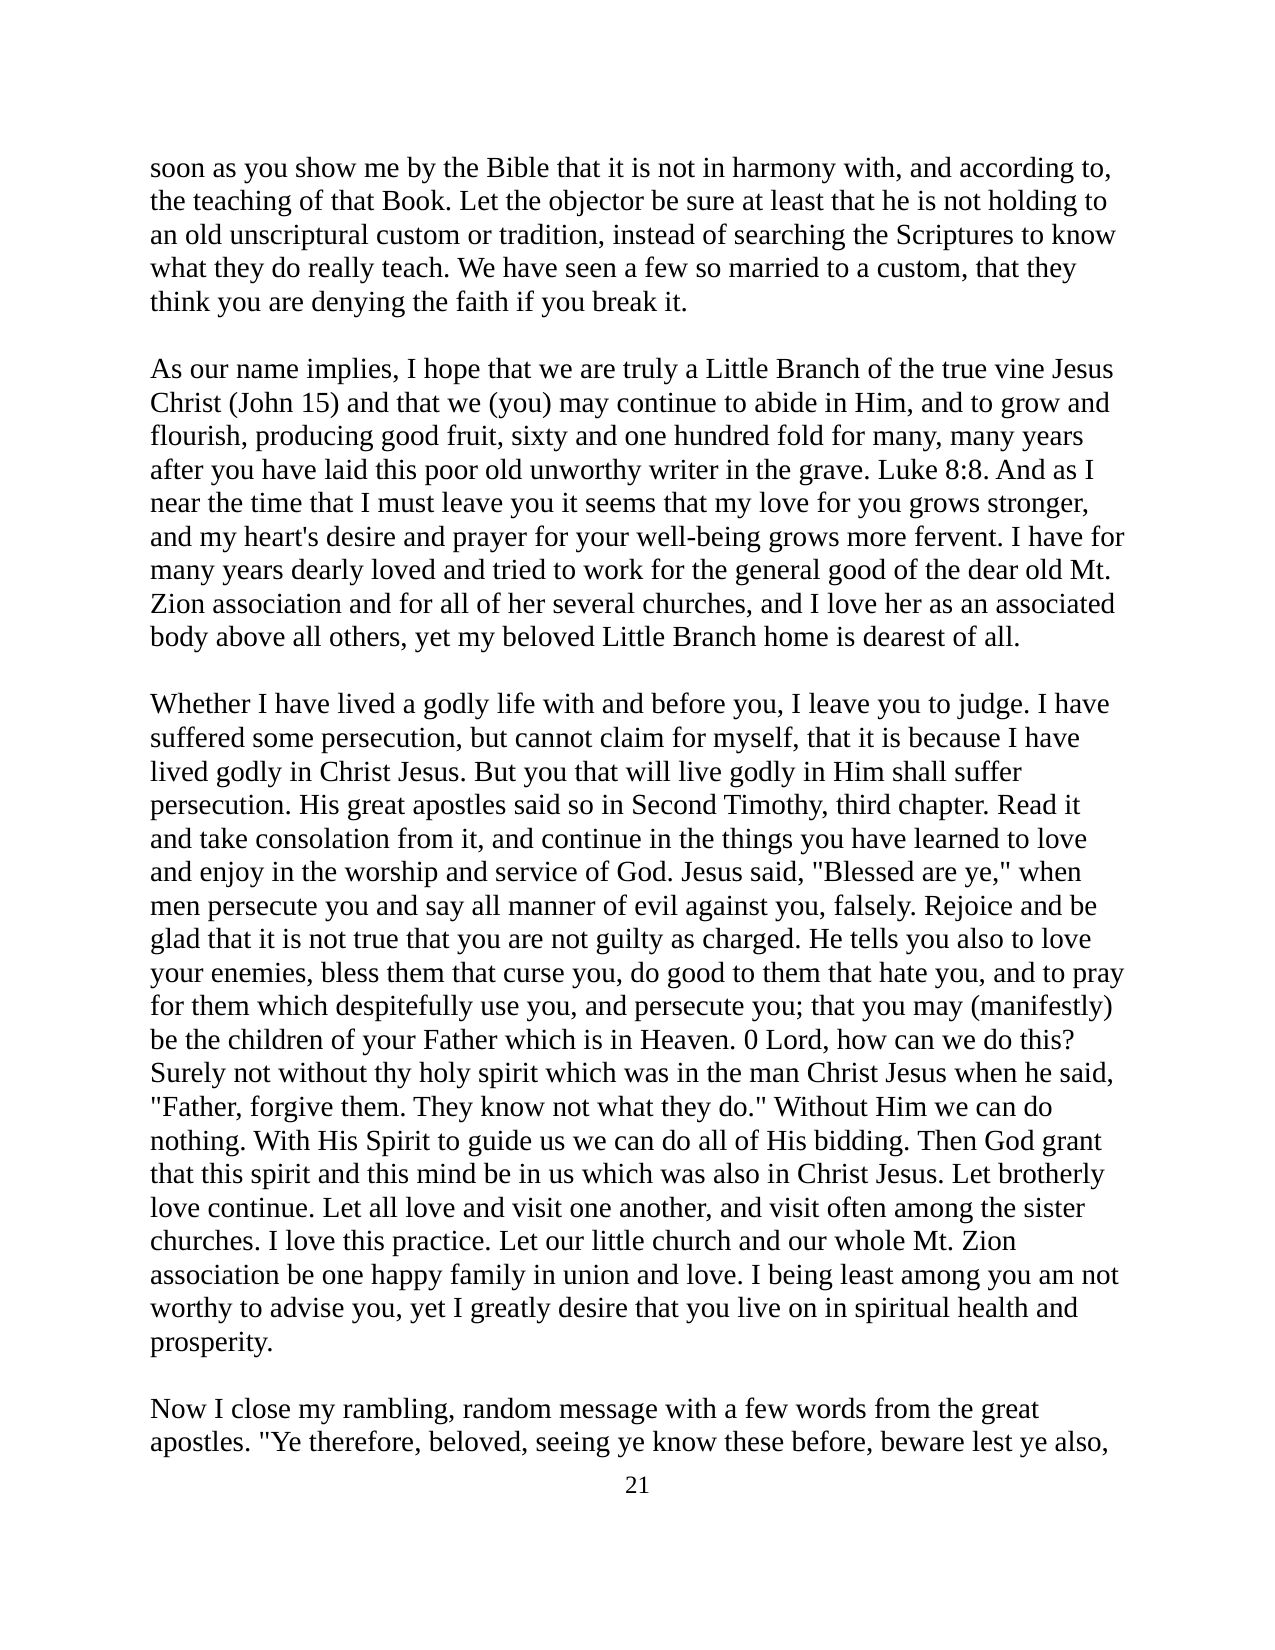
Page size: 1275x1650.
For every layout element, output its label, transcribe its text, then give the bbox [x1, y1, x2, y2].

text soon as you show me by the Bible that it is not in harmony with, and according to, the teaching of that Book. Let the objector be sure at least that he is not holding to an old unscriptural custom or tradition, instead of searching the Scriptures to know what they do really teach. We have seen a few so married to a custom, that they think you are denying the faith if you break it. [150, 150, 1125, 318]
text As our name implies, I hope that we are truly a Little Branch of the true vine Jesus Christ (John 15) and that we (you) may continue to abide in Him, and to grow and flourish, producing good fruit, sixty and one hundred fold for many, many years after you have laid this poor old unworthy writer in the grave. Luke 8:8. And as I near the time that I must leave you it seems that my love for you grows stronger, and my heart's desire and prayer for your well-being grows more fervent. I have for many years dearly loved and tried to work for the general good of the dear old Mt. Zion association and for all of her several churches, and I love her as an associated body above all others, yet my beloved Little Branch home is dearest of all. [150, 351, 1125, 653]
text Now I close my rambling, random message with a few words from the great apostles. "Ye therefore, beloved, seeing ye know these before, beware lest ye also, [150, 1391, 1125, 1458]
text Whether I have lived a godly life with and before you, I leave you to judge. I have suffered some persecution, but cannot claim for myself, that it is because I have lived godly in Christ Jesus. But you that will live godly in Him shall suffer persecution. His great apostles said so in Second Timothy, third chapter. Read it and take consolation from it, and continue in the things you have learned to love and enjoy in the worship and service of God. Jesus said, "Blessed are ye," when men persecute you and say all manner of evil against you, falsely. Rejoice and be glad that it is not true that you are not guilty as charged. He tells you also to love your enemies, bless them that curse you, do good to them that hate you, and to pray for them which despitefully use you, and persecute you; that you may (manifestly) be the children of your Father which is in Heaven. 0 Lord, how can we do this? Surely not without thy holy spirit which was in the man Christ Jesus when he said, "Father, forgive them. They know not what they do." Without Him we can do nothing. With His Spirit to guide us we can do all of His bidding. Then God grant that this spirit and this mind be in us which was also in Christ Jesus. Let brotherly love continue. Let all love and visit one another, and visit often among the sister churches. I love this practice. Let our little church and our whole Mt. Zion association be one happy family in union and love. I being least among you am not worthy to advise you, yet I greatly desire that you live on in spiritual health and prosperity. [150, 687, 1125, 1357]
